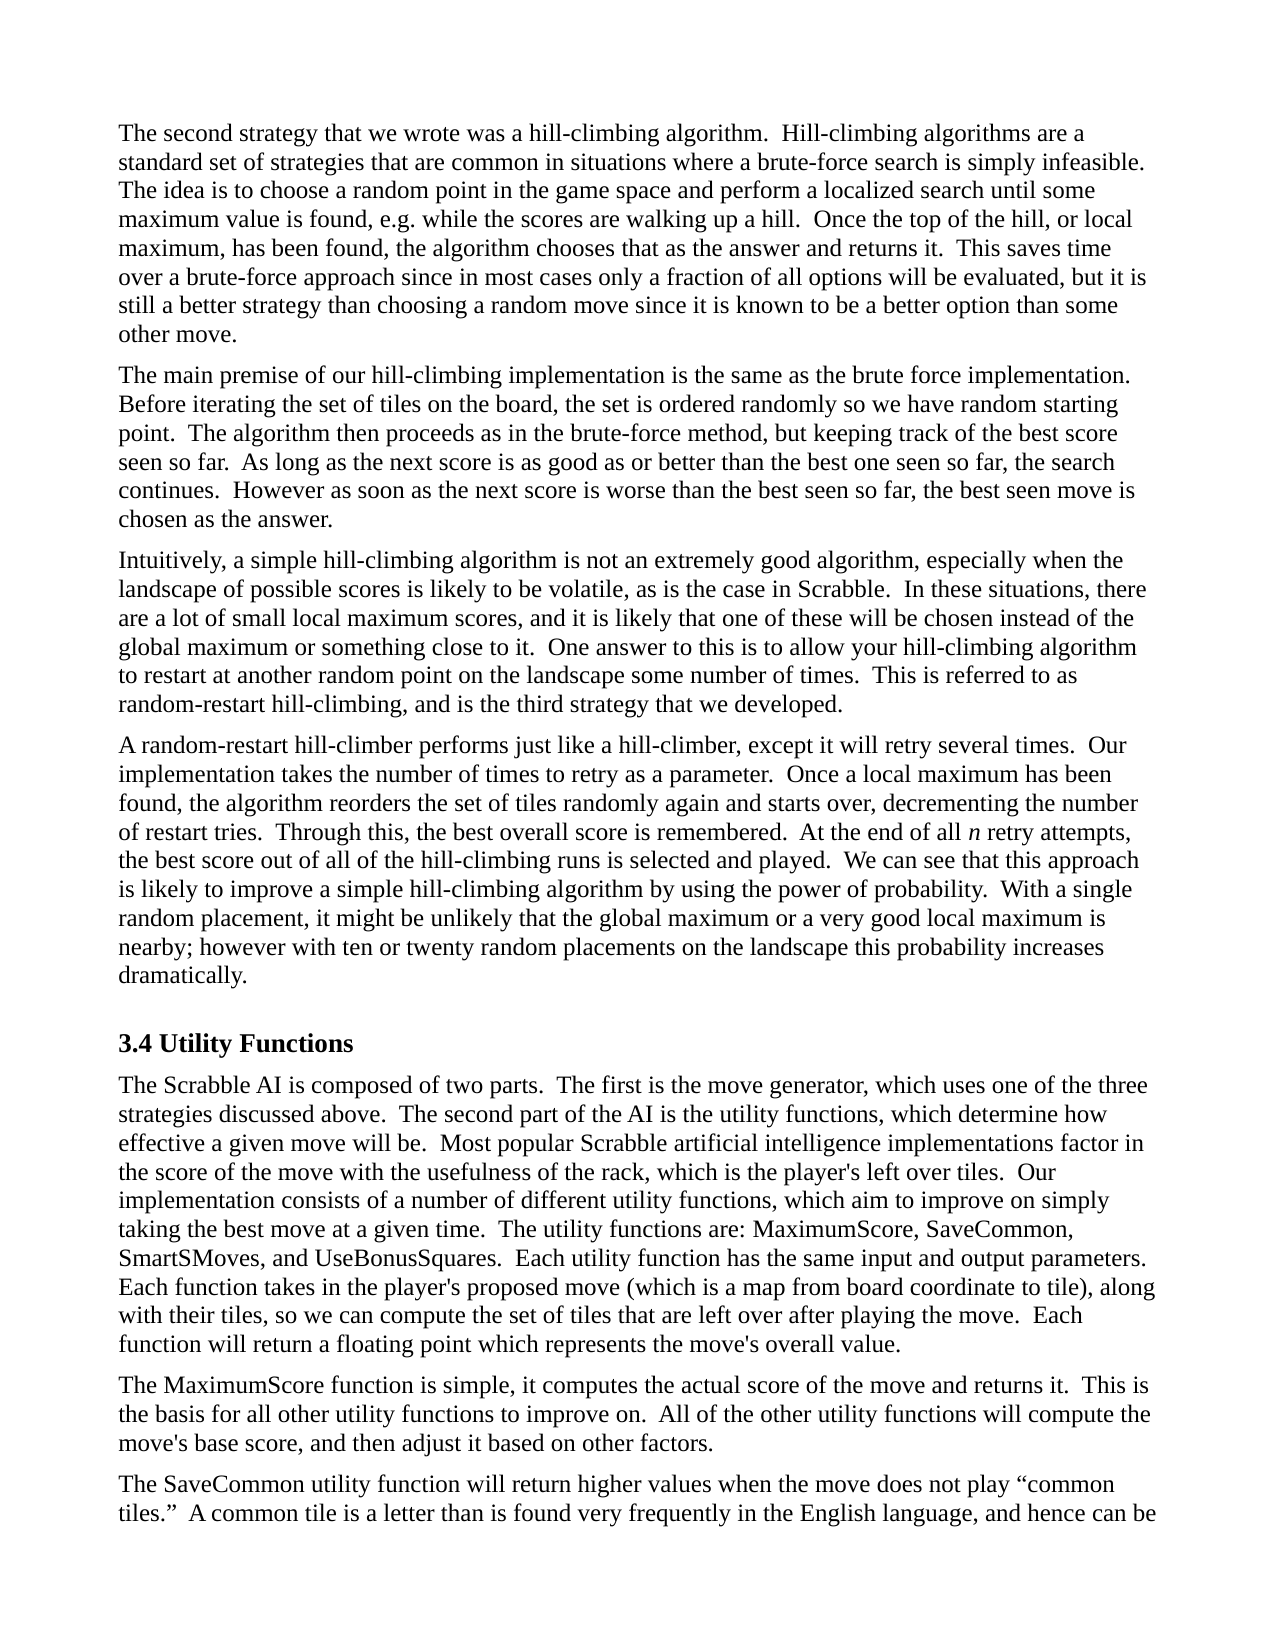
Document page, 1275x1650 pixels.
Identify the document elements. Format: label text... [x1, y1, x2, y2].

text The SaveCommon utility function will return higher values when the move does not play “common tiles.” A common tile is a letter than is found very frequently in the English language, and hence can be [118, 1469, 1157, 1527]
text The MaximumScore function is simple, it computes the actual score of the move and returns it. This is the basis for all other utility functions to improve on. All of the other utility functions will compute the move's base score, and then adjust it based on other factors. [118, 1371, 1157, 1457]
text The second strategy that we wrote was a hill-climbing algorithm. Hill-climbing algorithms are a standard set of strategies that are common in situations where a brute-force search is simply infeasible. The idea is to choose a random point in the game space and perform a localized search until some maximum value is found, e.g. while the scores are walking up a hill. Once the top of the hill, or local maximum, has been found, the algorithm chooses that as the answer and returns it. This saves time over a brute-force approach since in most cases only a fraction of all options will be evaluated, but it is still a better strategy than choosing a random move since it is known to be a better option than some other move. [118, 118, 1157, 348]
text The Scrabble AI is composed of two parts. The first is the move generator, which uses one of the three strategies discussed above. The second part of the AI is the utility functions, which determine how effective a given move will be. Most popular Scrabble artificial intelligence implementations factor in the score of the move with the usefulness of the rack, which is the player's left over tiles. Our implementation consists of a number of different utility functions, which aim to improve on simply taking the best move at a given time. The utility functions are: MaximumScore, SaveCommon, SmartSMoves, and UseBonusSquares. Each utility function has the same input and output parameters. Each function takes in the player's proposed move (which is a map from board coordinate to tile), along with their tiles, so we can compute the set of tiles that are left over after playing the move. Each function will return a floating point which represents the move's overall value. [118, 1071, 1157, 1358]
subtitle 3.4 Utility Functions [118, 1027, 1157, 1058]
text Intuitively, a simple hill-climbing algorithm is not an extremely good algorithm, especially when the landscape of possible scores is likely to be volatile, as is the case in Scrabble. In these situations, there are a lot of small local maximum scores, and it is likely that one of these will be chosen instead of the global maximum or something close to it. One answer to this is to allow your hill-climbing algorithm to restart at another random point on the landscape some number of times. This is referred to as random-restart hill-climbing, and is the third strategy that we developed. [118, 546, 1157, 718]
text The main premise of our hill-climbing implementation is the same as the brute force implementation. Before iterating the set of tiles on the board, the set is ordered randomly so we have random starting point. The algorithm then proceeds as in the brute-force method, but keeping track of the best score seen so far. As long as the next score is as good as or better than the best one seen so far, the search continues. However as soon as the next score is worse than the best seen so far, the best seen move is chosen as the answer. [118, 361, 1157, 533]
text A random-restart hill-climber performs just like a hill-climber, except it will retry several times. Our implementation takes the number of times to retry as a parameter. Once a local maximum has been found, the algorithm reorders the set of tiles randomly again and starts over, decrementing the number of restart tries. Through this, the best overall score is remembered. At the end of all n retry attempts, the best score out of all of the hill-climbing runs is selected and played. We can see that this approach is likely to improve a simple hill-climbing algorithm by using the power of probability. With a single random placement, it might be unlikely that the global maximum or a very good local maximum is nearby; however with ten or twenty random placements on the landscape this probability increases dramatically. [118, 731, 1157, 989]
